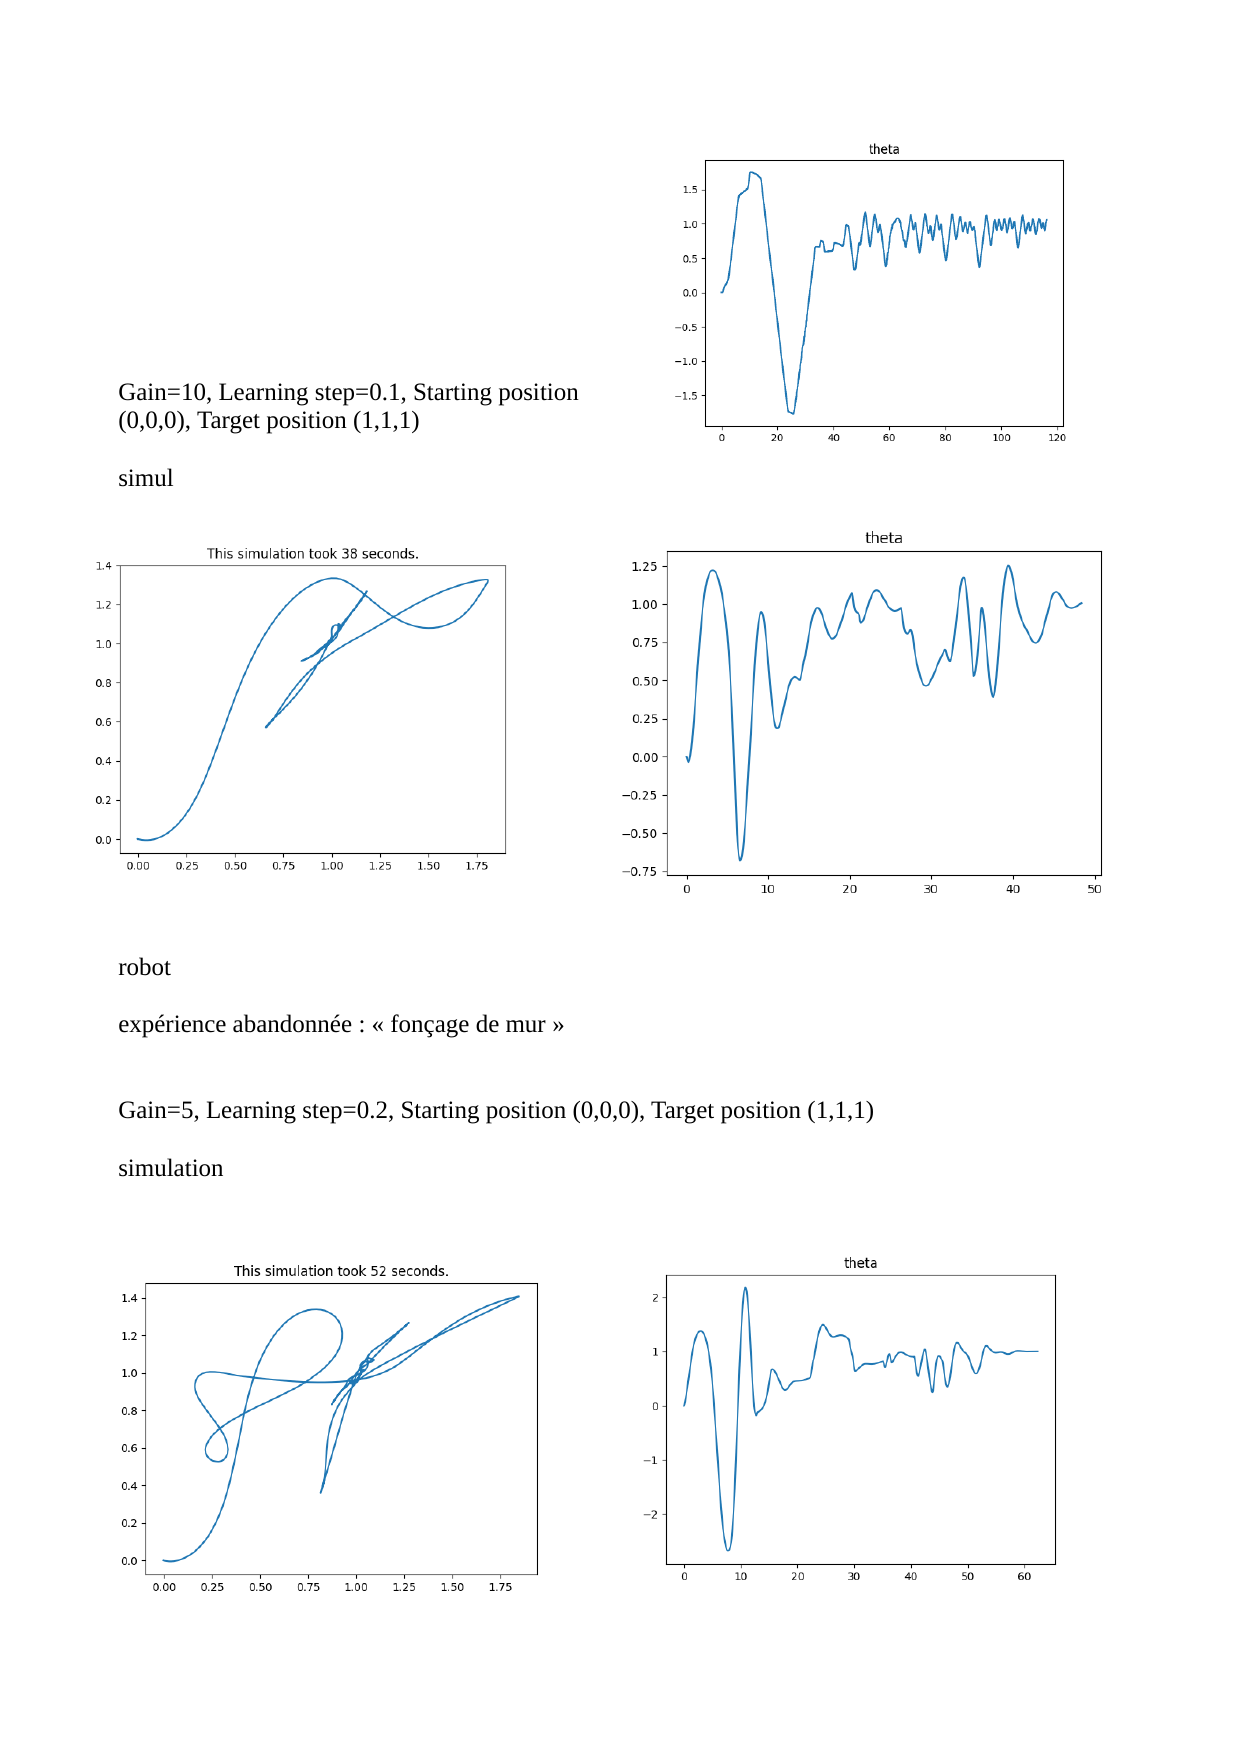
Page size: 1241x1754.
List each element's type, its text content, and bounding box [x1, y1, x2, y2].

picture [57, 520, 555, 894]
picture [596, 500, 1157, 921]
text simul [118, 463, 1122, 492]
text Gain=10, Learning step=0.1, Starting position (0,0,0), Target position (1,1,1) [118, 377, 647, 434]
picture [647, 118, 1108, 464]
picture [603, 1229, 1105, 1605]
text robot [118, 952, 1122, 981]
text simulation [118, 1153, 1122, 1182]
text expérience abandonnée : « fonçage de mur » [118, 1009, 1122, 1038]
text Gain=5, Learning step=0.2, Starting position (0,0,0), Target position (1,1,1) [118, 1096, 1122, 1124]
picture [82, 1237, 587, 1616]
